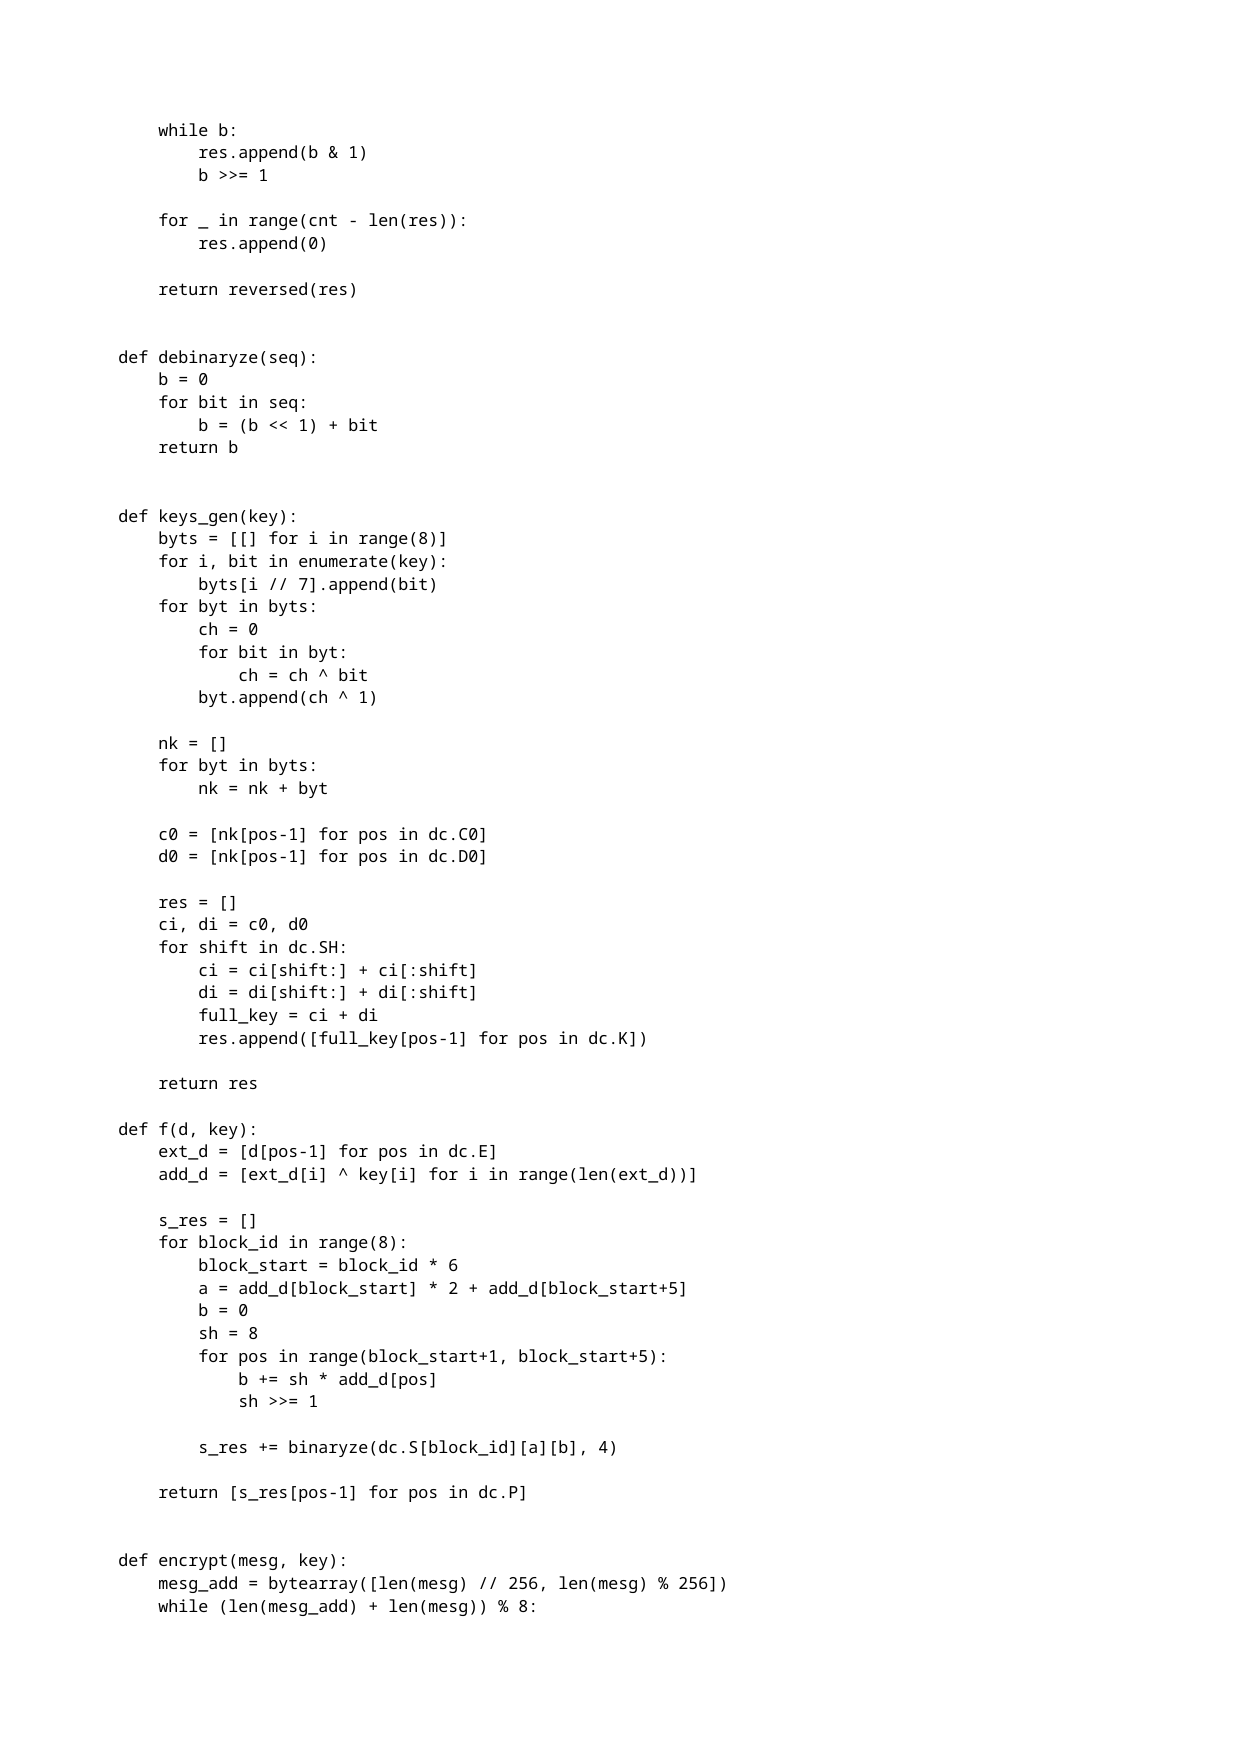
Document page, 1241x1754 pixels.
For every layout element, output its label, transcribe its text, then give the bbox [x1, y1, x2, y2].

text res.append(b & 1) [118, 141, 1122, 163]
text def f(d, key): [118, 1117, 1122, 1140]
text ext_d = [d[pos-1] for pos in dc.E] [118, 1140, 1122, 1163]
text byts = [[] for i in range(8)] [118, 527, 1122, 549]
text res.append([full_key[pos-1] for pos in dc.K]) [118, 1026, 1122, 1049]
text return res [118, 1072, 1122, 1094]
text def encrypt(mesg, key): [118, 1549, 1122, 1571]
text for byt in byts: [118, 595, 1122, 618]
text def debinaryze(seq): [118, 345, 1122, 368]
text for byt in byts: [118, 754, 1122, 777]
text for _ in range(cnt - len(res)): [118, 209, 1122, 232]
text s_res += binaryze(dc.S[block_id][a][b], 4) [118, 1435, 1122, 1458]
text ci, di = c0, d0 [118, 913, 1122, 936]
text byts[i // 7].append(bit) [118, 572, 1122, 595]
text for bit in seq: [118, 391, 1122, 413]
text return [s_res[pos-1] for pos in dc.P] [118, 1481, 1122, 1503]
text def keys_gen(key): [118, 504, 1122, 527]
text nk = nk + byt [118, 777, 1122, 799]
text ch = ch ^ bit [118, 663, 1122, 686]
text di = di[shift:] + di[:shift] [118, 981, 1122, 1004]
text c0 = [nk[pos-1] for pos in dc.C0] [118, 822, 1122, 845]
text b = (b << 1) + bit [118, 413, 1122, 436]
text b += sh * add_d[pos] [118, 1367, 1122, 1390]
text ci = ci[shift:] + ci[:shift] [118, 958, 1122, 981]
text res = [] [118, 890, 1122, 913]
text while b: [118, 118, 1122, 141]
text full_key = ci + di [118, 1004, 1122, 1026]
text while (len(mesg_add) + len(mesg)) % 8: [118, 1594, 1122, 1617]
text s_res = [] [118, 1208, 1122, 1231]
text d0 = [nk[pos-1] for pos in dc.D0] [118, 845, 1122, 867]
text for block_id in range(8): [118, 1231, 1122, 1253]
text b = 0 [118, 368, 1122, 391]
text for bit in byt: [118, 640, 1122, 663]
text for shift in dc.SH: [118, 936, 1122, 958]
text add_d = [ext_d[i] ^ key[i] for i in range(len(ext_d))] [118, 1163, 1122, 1185]
text return reversed(res) [118, 277, 1122, 300]
text for i, bit in enumerate(key): [118, 549, 1122, 572]
text b = 0 [118, 1299, 1122, 1322]
text for pos in range(block_start+1, block_start+5): [118, 1344, 1122, 1367]
text nk = [] [118, 731, 1122, 754]
text block_start = block_id * 6 [118, 1253, 1122, 1276]
text res.append(0) [118, 232, 1122, 254]
text sh >>= 1 [118, 1390, 1122, 1412]
text return b [118, 436, 1122, 459]
text b >>= 1 [118, 163, 1122, 186]
text sh = 8 [118, 1322, 1122, 1344]
text byt.append(ch ^ 1) [118, 686, 1122, 708]
text a = add_d[block_start] * 2 + add_d[block_start+5] [118, 1276, 1122, 1299]
text mesg_add = bytearray([len(mesg) // 256, len(mesg) % 256]) [118, 1571, 1122, 1594]
text ch = 0 [118, 618, 1122, 640]
